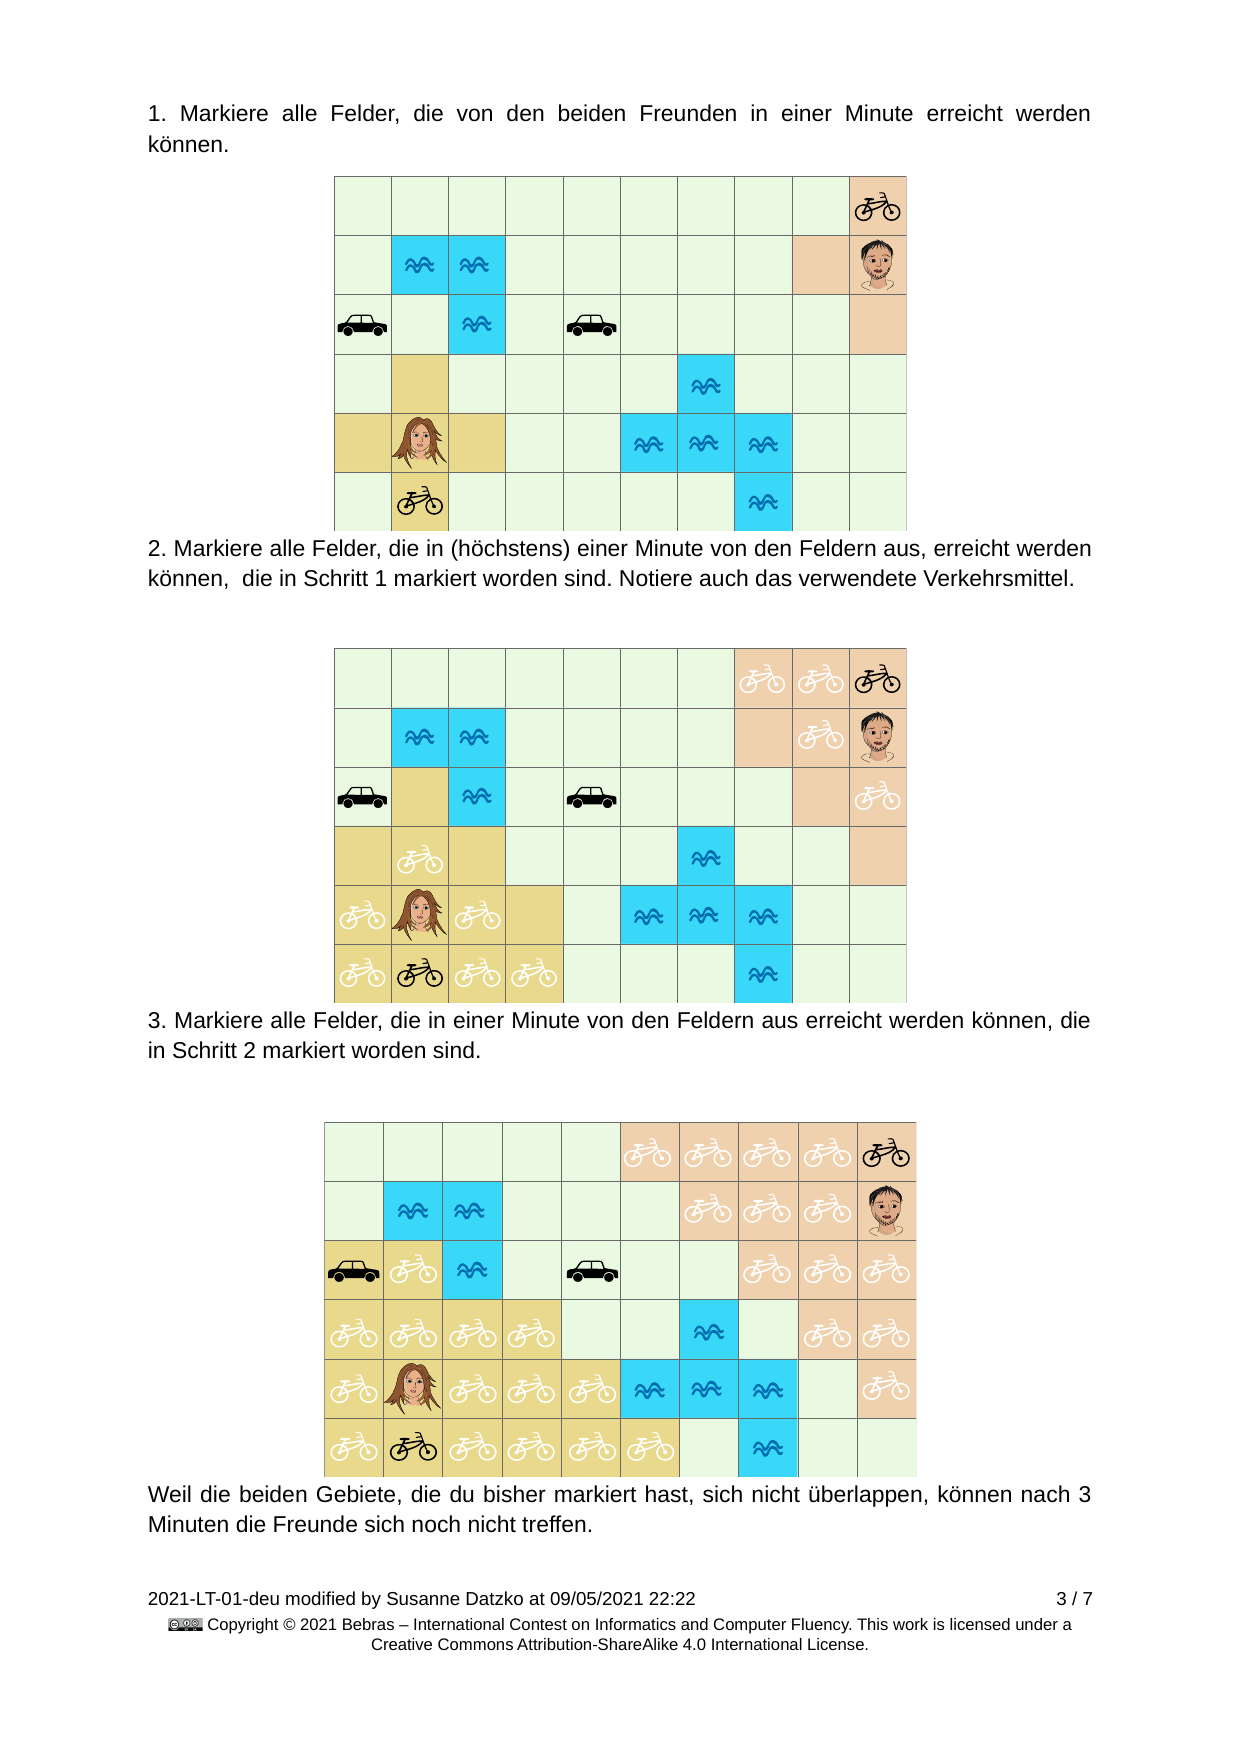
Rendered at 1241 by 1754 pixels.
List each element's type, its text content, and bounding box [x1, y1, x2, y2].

picture [168, 1618, 203, 1631]
text 1. Markiere alle Felder, die von den beiden Freunden in einer Minute erreicht werden können. [148, 100, 1093, 157]
text 3. Markiere alle Felder, die in einer Minute von den Feldern aus erreicht werden können, die in Schritt 2 markiert worden sind. [148, 654, 1093, 1063]
text 2. Markiere alle Felder, die in (höchstens) einer Minute von den Feldern aus, erreicht werden können, die in Schritt 1 markiert worden sind. Notiere auch das verwendete Verkehrsmittel. [148, 175, 1093, 591]
text Weil die beiden Gebiete, die du bisher markiert hast, sich nicht überlappen, können nach 3 Minuten die Freunde sich noch nicht treffen. [148, 1127, 1093, 1537]
